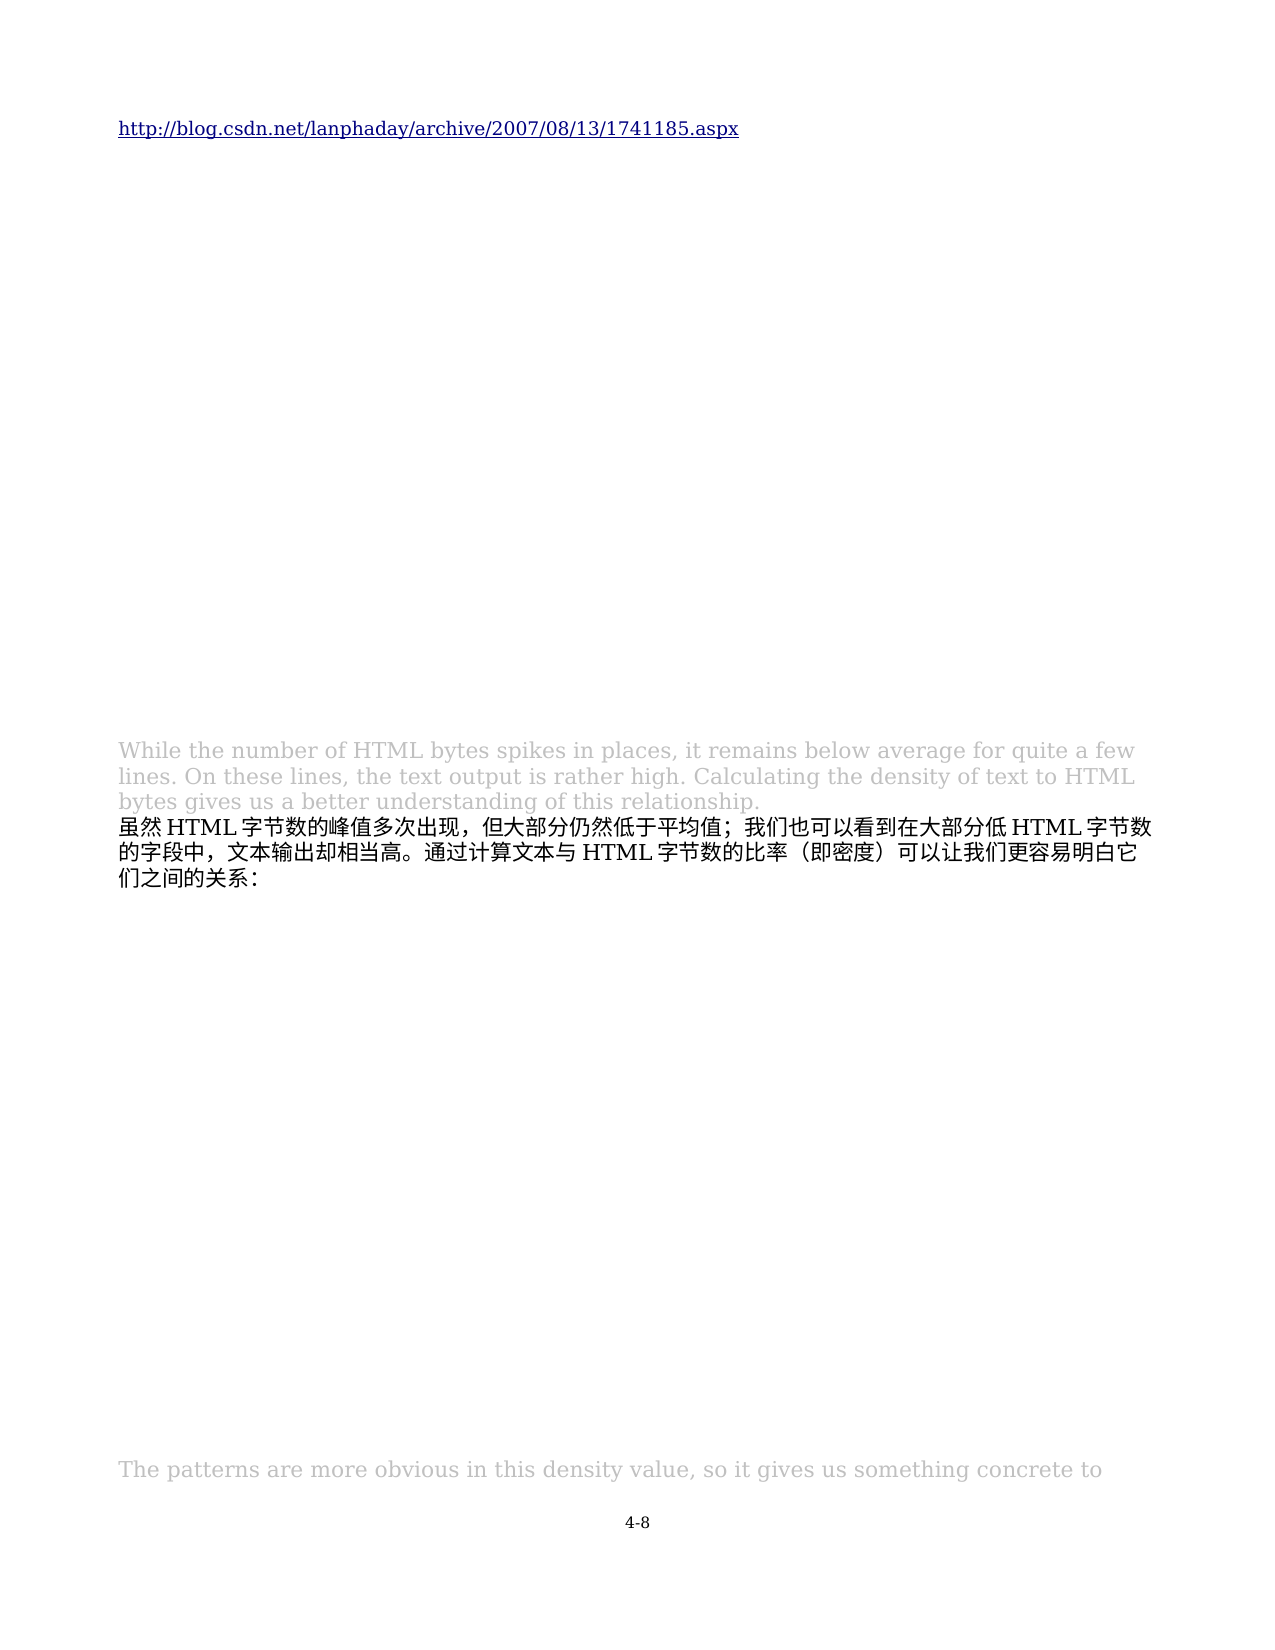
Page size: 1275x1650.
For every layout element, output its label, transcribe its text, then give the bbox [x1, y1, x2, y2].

text The patterns are more obvious in this density value, so it gives us something concrete to [118, 1457, 1157, 1482]
text While the number of HTML bytes spikes in places, it remains below average for quite a few lines. On these lines, the text output is rather high. Calculating the density of text to HTML bytes gives us a better understanding of this relationship. [118, 738, 1157, 815]
text 虽然HTML字节数的峰值多次出现，但大部分仍然低于平均值；我们也可以看到在大部分低HTML字节数的字段中，文本输出却相当高。通过计算文本与HTML字节数的比率（即密度）可以让我们更容易明白它们之间的关系： [118, 815, 1157, 891]
